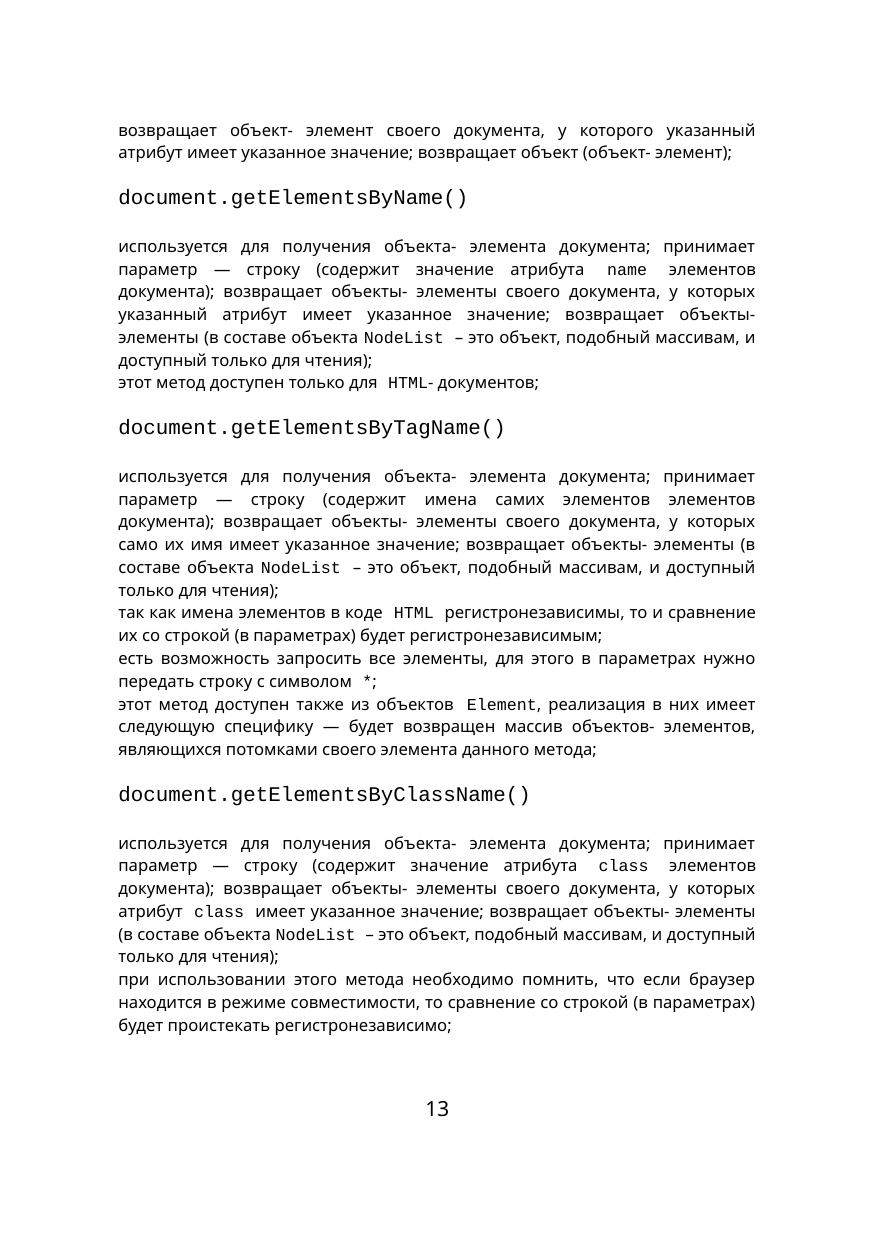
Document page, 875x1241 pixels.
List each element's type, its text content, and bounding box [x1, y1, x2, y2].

text document.getElementsByName() [118, 187, 756, 211]
text этот метод доступен только для HTML- документов; [118, 371, 756, 394]
text используется для получения объекта- элемента документа; принимает параметр — строку (содержит значение атрибута name элементов документа); возвращает объекты- элементы своего документа, у которых указанный атрибут имеет указанное значение; возвращает объекты- элементы (в составе объекта NodeList – это объект, подобный массивам, и доступный только для чтения); [118, 234, 756, 371]
text есть возможность запросить все элементы, для этого в параметрах нужно передать строку с символом *; [118, 647, 756, 692]
text при использовании этого метода необходимо помнить, что если браузер находится в режиме совместимости, то сравнение со строкой (в параметрах) будет проистекать регистронезависимо; [118, 968, 756, 1036]
text используется для получения объекта- элемента документа; принимает параметр — строку (содержит имена самих элементов элементов документа); возвращает объекты- элементы своего документа, у которых само их имя имеет указанное значение; возвращает объекты- элементы (в составе объекта NodeList – это объект, подобный массивам, и доступный только для чтения); [118, 465, 756, 601]
text так как имена элементов в коде HTML регистронезависимы, то и сравнение их со строкой (в параметрах) будет регистронезависимым; [118, 601, 756, 647]
text document.getElementsByTagName() [118, 417, 756, 441]
text возвращает объект- элемент своего документа, у которого указанный атрибут имеет указанное значение; возвращает объект (объект- элемент); [118, 118, 756, 163]
text этот метод доступен также из объектов Element, реализация в них имеет следующую специфику — будет возвращен массив объектов- элементов, являющихся потомками своего элемента данного метода; [118, 692, 756, 760]
text document.getElementsByClassName() [118, 784, 756, 808]
text используется для получения объекта- элемента документа; принимает параметр — строку (содержит значение атрибута class элементов документа); возвращает объекты- элементы своего документа, у которых атрибут class имеет указанное значение; возвращает объекты- элементы (в составе объекта NodeList – это объект, подобный массивам, и доступный только для чтения); [118, 831, 756, 968]
